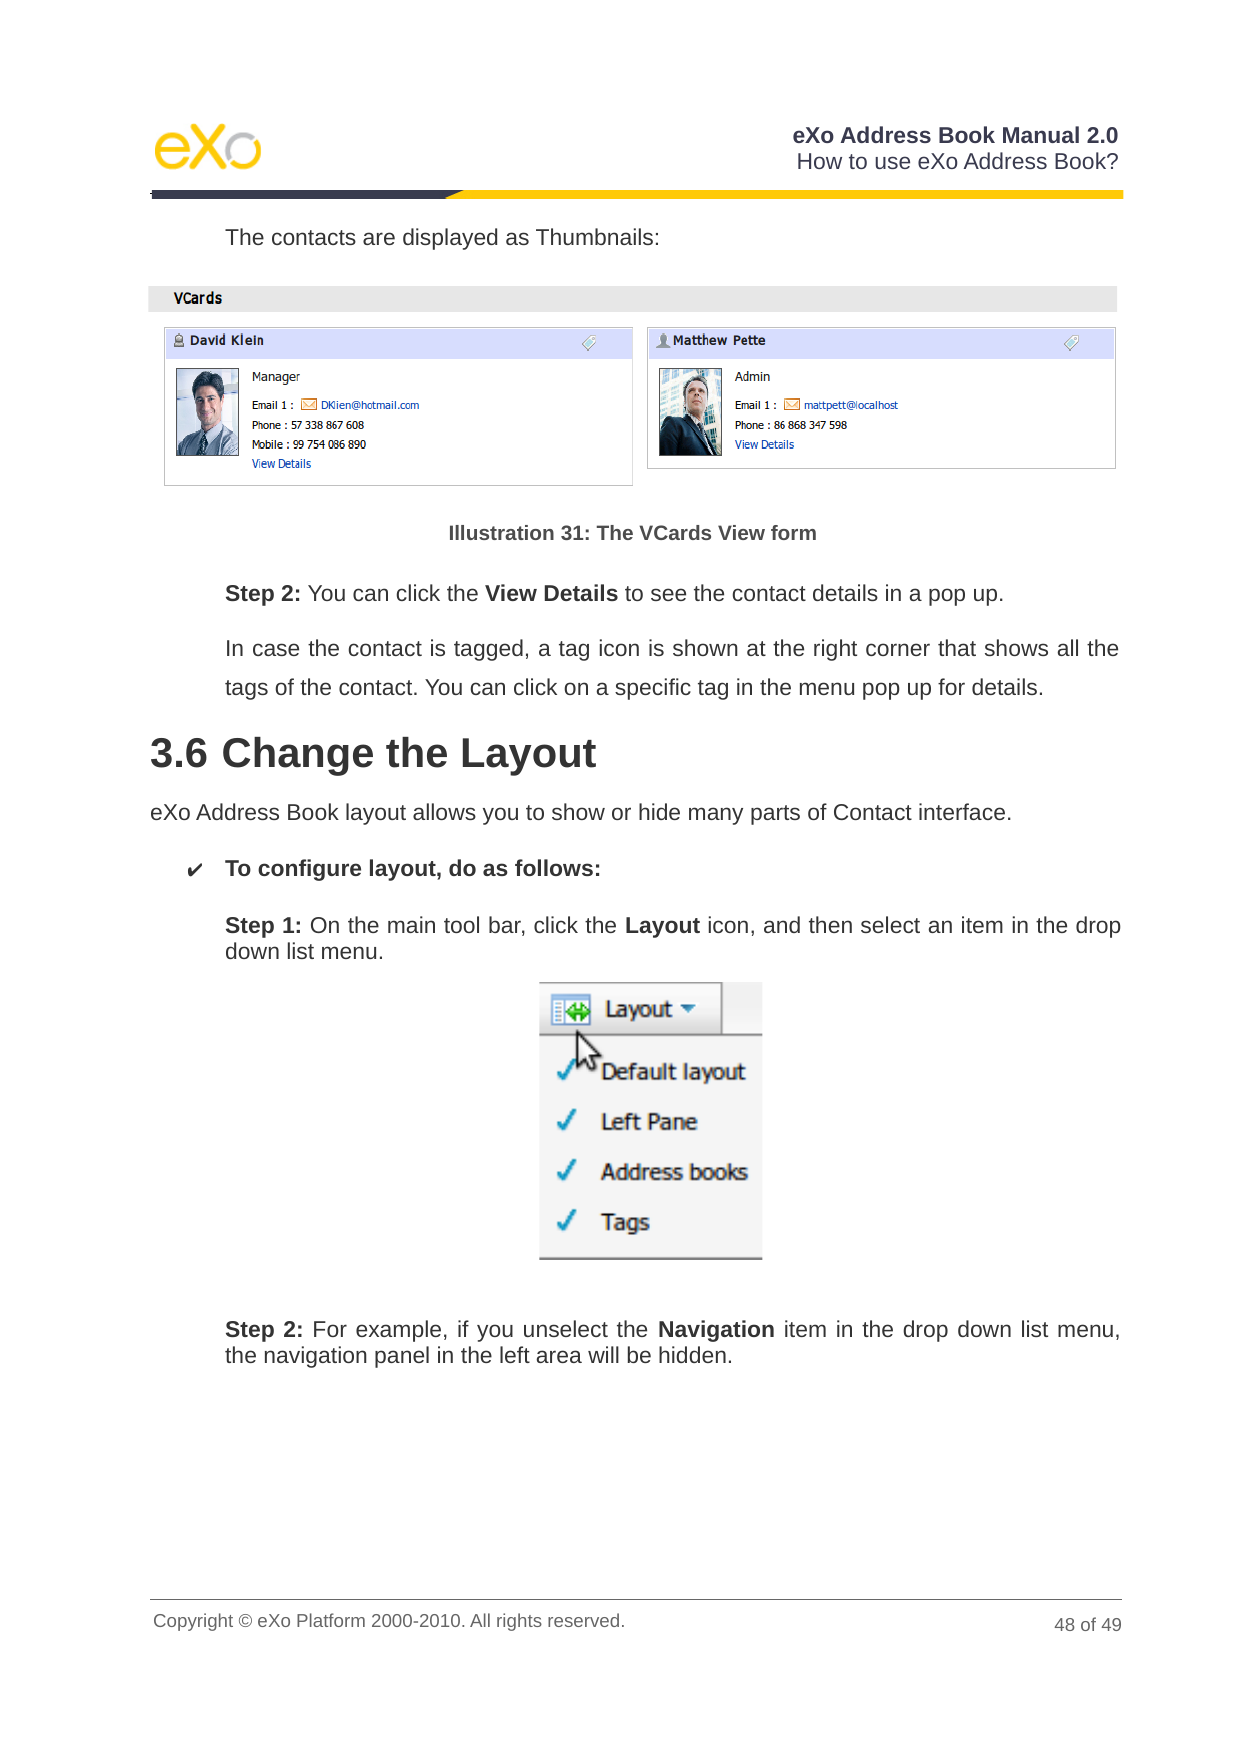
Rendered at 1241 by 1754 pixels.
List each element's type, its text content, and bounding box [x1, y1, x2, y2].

list The contacts are displayed as Thumbnails: [187, 223, 1122, 250]
list Step 1: On the main tool bar, click the Layout icon, and then select an item in the drop down list menu. [187, 912, 1122, 964]
subtitle Change the Layout [150, 728, 1122, 776]
list Illustration 31: The VCards View form [148, 497, 1117, 545]
picture [151, 190, 1124, 199]
list Step 2: You can click the View Details to see the contact details in a pop up. [148, 274, 1122, 606]
picture [148, 286, 1118, 497]
list In case the contact is tagged, a tag icon is shown at the right corner that shows all the tags of the contact. You can click on a specific tag in the menu pop up for details. [187, 634, 1122, 700]
text eXo Address Book layout allows you to show or hide many parts of Contact interface. [150, 799, 1122, 825]
picture [155, 123, 262, 170]
list Step 2: For example, if you unselect the Navigation item in the drop down list menu, the navigation panel in the left area will be hidden. [187, 1316, 1122, 1368]
picture [539, 982, 763, 1260]
list To configure layout, do as follows: [187, 855, 1122, 882]
